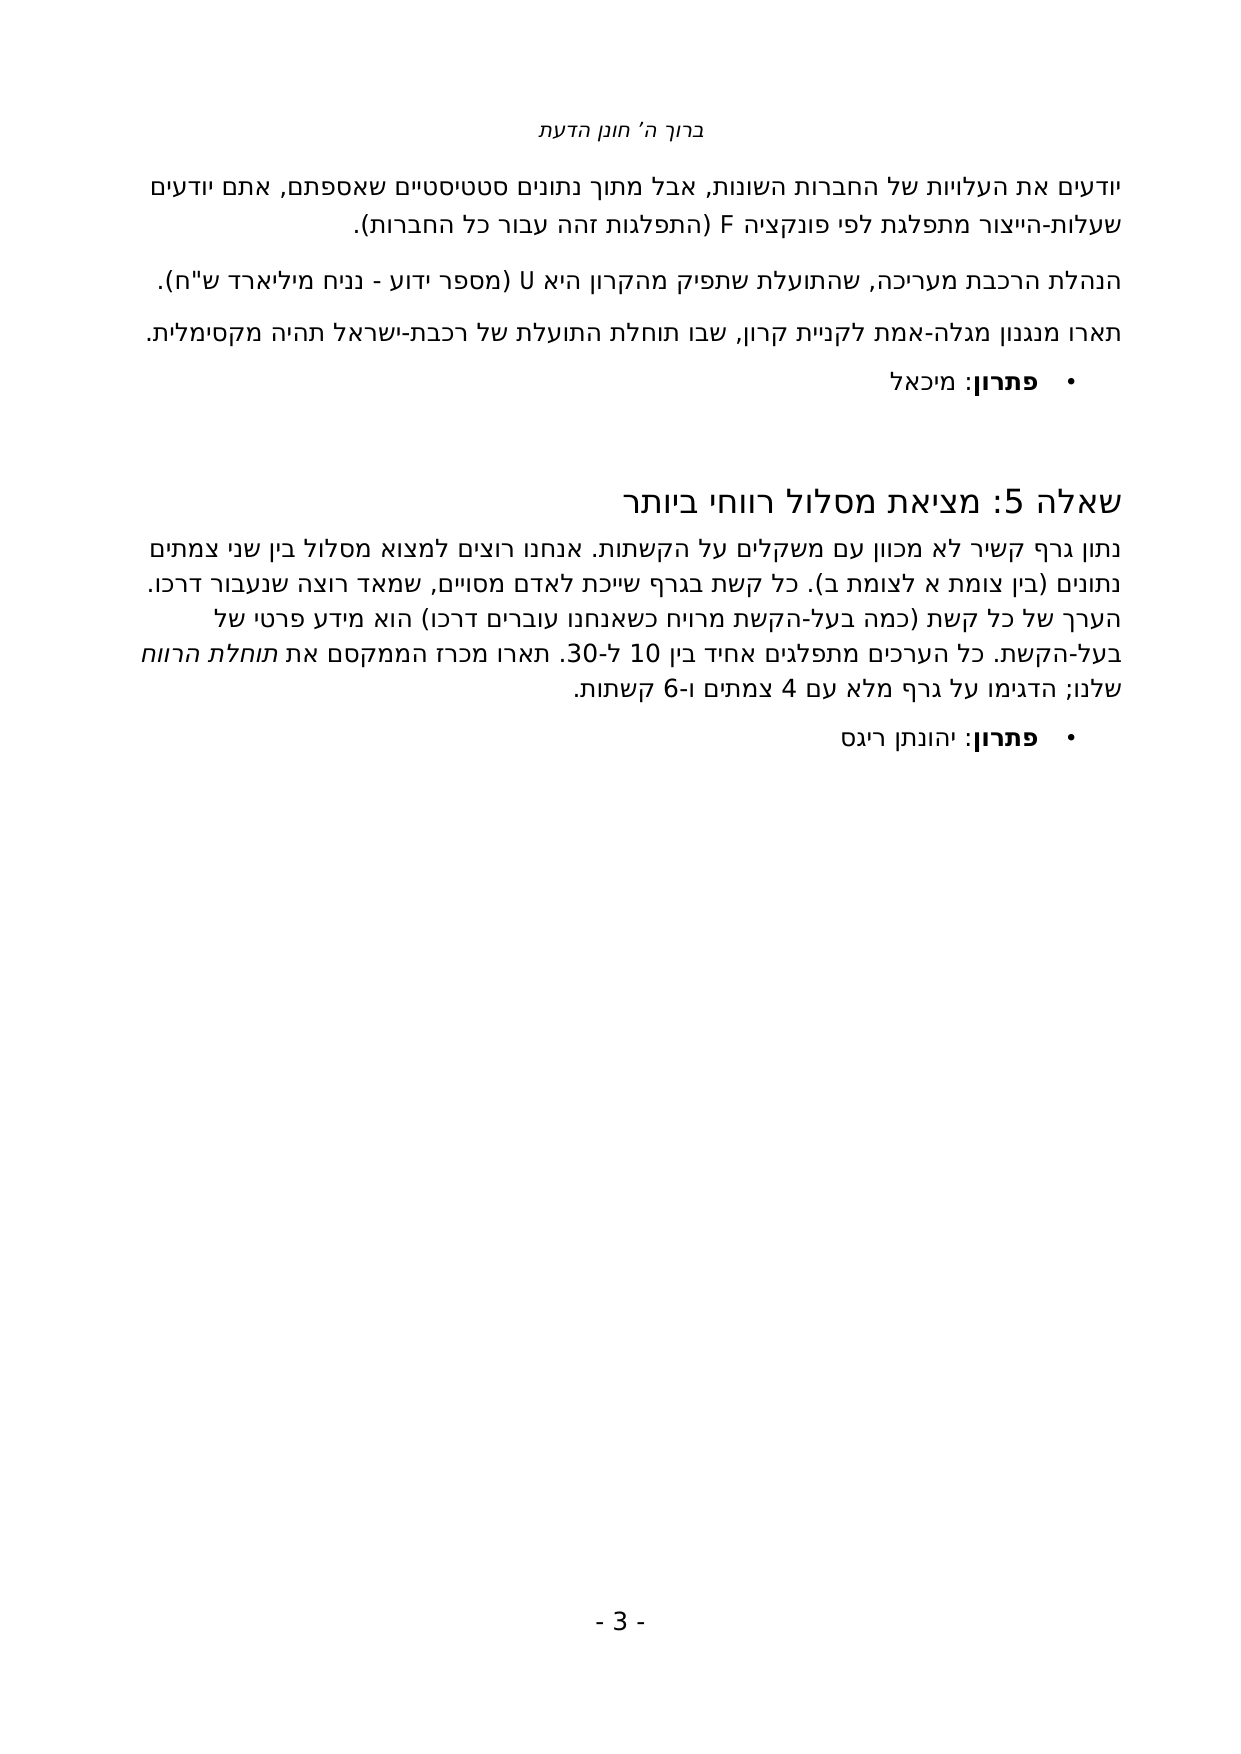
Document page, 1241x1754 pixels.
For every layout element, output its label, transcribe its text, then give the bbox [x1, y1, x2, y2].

text הנהלת הרכבת מעריכה, שהתועלת שתפיק מהקרון היא U (מספר ידוע - נניח מיליארד ש"ח). [118, 262, 1122, 296]
subtitle שאלה 5: מציאת מסלול רווחי ביותר [118, 483, 1122, 522]
text יודעים את העלויות של החברות השונות, אבל מתוך נתונים סטטיסטיים שאספתם, אתם יודעים שעלות-הייצור מתפלגת לפי פונקציה F (התפלגות זהה עבור כל החברות). [118, 172, 1122, 241]
text תארו מנגנון מגלה-אמת לקניית קרון, שבו תוחלת התועלת של רכבת-ישראל תהיה מקסימלית. [118, 318, 1122, 347]
list פתרון: יהונתן ריגס [118, 724, 1076, 753]
list פתרון: מיכאל [118, 367, 1076, 396]
text נתון גרף קשיר לא מכוון עם משקלים על הקשתות. אנחנו רוצים למצוא מסלול בין שני צמתים נתונים (בין צומת א לצומת ב). כל קשת בגרף שייכת לאדם מסויים, שמאד רוצה שנעבור דרכו. הערך של כל קשת (כמה בעל-הקשת מרויח כשאנחנו עוברים דרכו) הוא מידע פרטי של בעל-הקשת. כל הערכים מתפלגים אחיד בין 10 ל-30. תארו מכרז הממקסם את תוחלת הרווח שלנו; הדגימו על גרף מלא עם 4 צמתים ו-6 קשתות. [118, 534, 1122, 703]
